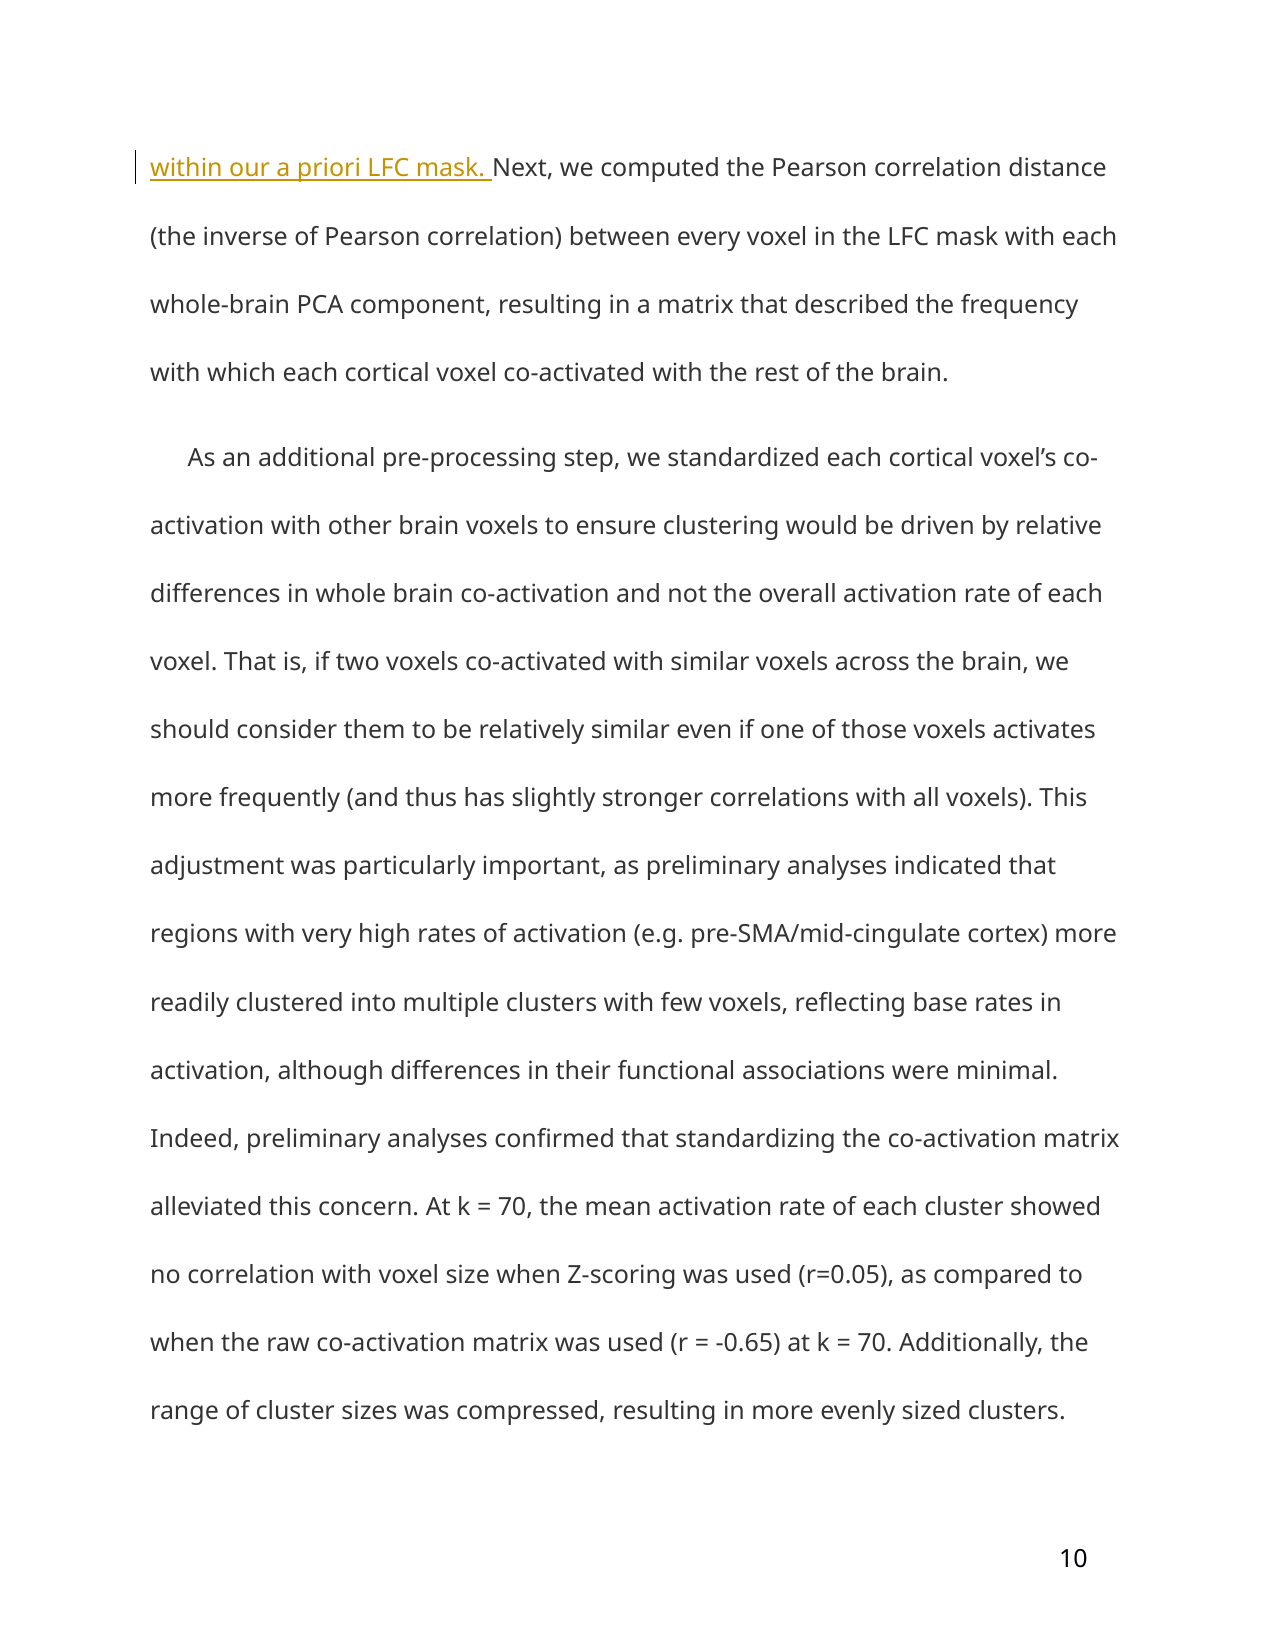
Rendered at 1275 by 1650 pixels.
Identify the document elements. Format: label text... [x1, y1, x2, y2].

text As an additional pre-processing step, we standardized each cortical voxel’s co-activation with other brain voxels to ensure clustering would be driven by relative differences in whole brain co-activation and not the overall activation rate of each voxel. That is, if two voxels co-activated with similar voxels across the brain, we should consider them to be relatively similar even if one of those voxels activates more frequently (and thus has slightly stronger correlations with all voxels). This adjustment was particularly important, as preliminary analyses indicated that regions with very high rates of activation (e.g. pre-SMA/mid-cingulate cortex) more readily clustered into multiple clusters with few voxels, reflecting base rates in activation, although differences in their functional associations were minimal. Indeed, preliminary analyses confirmed that standardizing the co-activation matrix alleviated this concern. At k = 70, the mean activation rate of each cluster showed no correlation with voxel size when Z-scoring was used (r=0.05), as compared to when the raw co-activation matrix was used (r = -0.65) at k = 70. Additionally, the range of cluster sizes was compressed, resulting in more evenly sized clusters. [150, 439, 1125, 1427]
text within our a priori LFC mask. Next, we computed the Pearson correlation distance (the inverse of Pearson correlation) between every voxel in the LFC mask with each whole-brain PCA component, resulting in a matrix that described the frequency with which each cortical voxel co-activated with the rest of the brain. [150, 150, 1125, 388]
